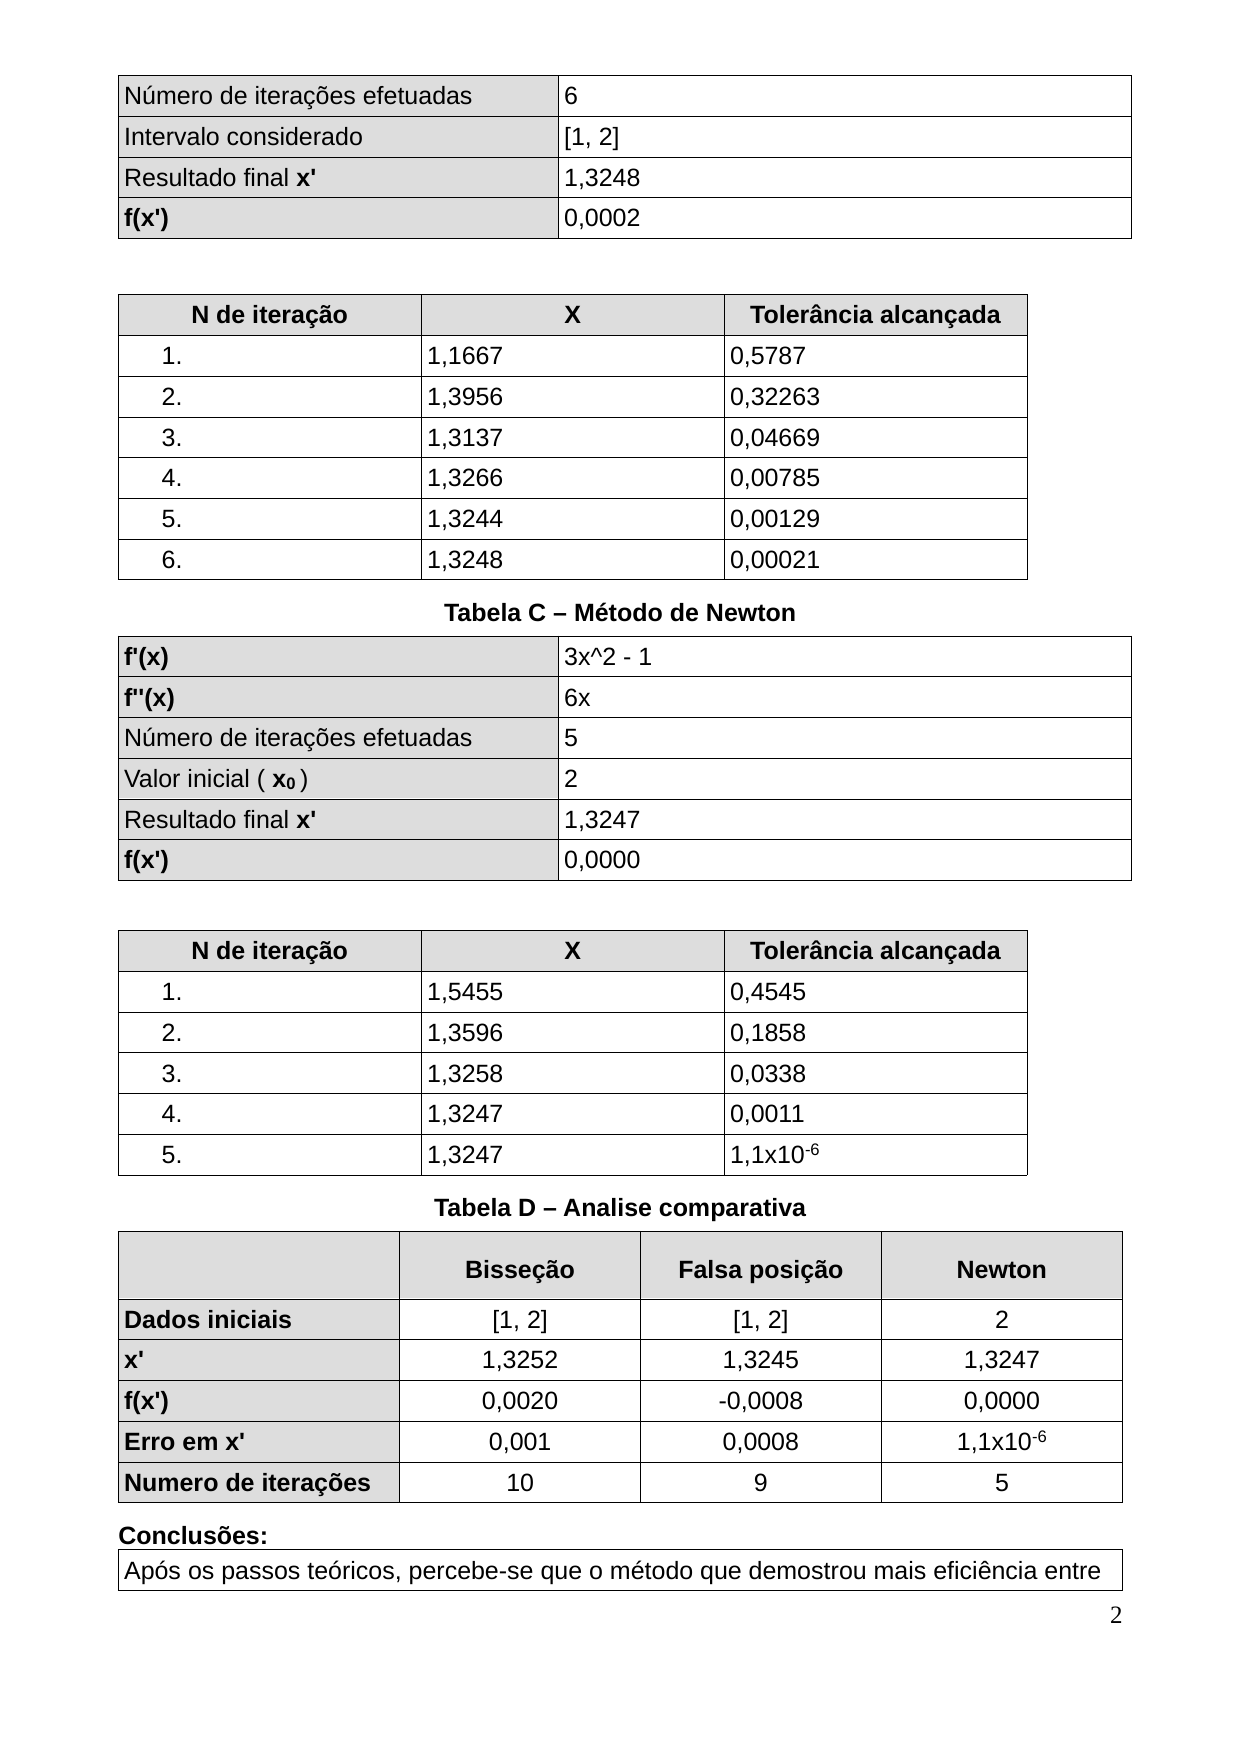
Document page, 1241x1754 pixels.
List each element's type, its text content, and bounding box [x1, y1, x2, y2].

table_cell x' [119, 1340, 399, 1380]
table_cell 1,3956 [422, 377, 724, 416]
table_cell 0,0011 [725, 1094, 1027, 1134]
table_cell [119, 972, 421, 1012]
table_cell Dados iniciais [119, 1300, 399, 1339]
table_cell 1,3596 [422, 1013, 724, 1052]
table_cell 1,1x10-6 [725, 1135, 1027, 1174]
table_header [119, 1232, 399, 1298]
table_cell 0,32263 [725, 377, 1027, 416]
table_cell [119, 377, 421, 416]
table_cell 1,3266 [422, 458, 724, 498]
table_header 6 [559, 76, 1131, 116]
table_cell f''(x) [119, 677, 558, 717]
table_header Falsa posição [641, 1232, 881, 1298]
table_cell 1,3247 [559, 800, 1131, 839]
table_cell 1,3247 [422, 1094, 724, 1134]
table_cell [119, 499, 421, 538]
table_cell [1, 2] [559, 117, 1131, 156]
table_cell 6x [559, 677, 1131, 717]
table_cell 0,00021 [725, 540, 1027, 579]
table_header N de iteração [119, 931, 421, 971]
table_cell 0,0000 [882, 1381, 1122, 1421]
table_header Após os passos teóricos, percebe-se que o método que demostrou mais eficiência entre [119, 1550, 1122, 1590]
table_cell 0,0000 [559, 840, 1131, 880]
text Tabela C – Método de Newton [118, 598, 1122, 627]
table_cell [119, 1135, 421, 1174]
table_cell f(x') [119, 1381, 399, 1421]
table_cell [119, 1094, 421, 1134]
table_header X [422, 295, 724, 335]
table_cell [119, 336, 421, 376]
table_cell 0,0338 [725, 1053, 1027, 1093]
table_header Tolerância alcançada [725, 295, 1027, 335]
table_cell 0,00129 [725, 499, 1027, 538]
table_header N de iteração [119, 295, 421, 335]
table_cell [119, 1013, 421, 1052]
table_cell Intervalo considerado [119, 117, 558, 156]
table_cell [1, 2] [400, 1300, 640, 1339]
table_cell Número de iterações efetuadas [119, 718, 558, 758]
table_cell f(x') [119, 840, 558, 880]
table_cell 2 [559, 759, 1131, 798]
table_cell 0,00785 [725, 458, 1027, 498]
table_cell 1,1x10-6 [882, 1422, 1122, 1461]
table_cell Resultado final x' [119, 800, 558, 839]
table_header 3x^2 - 1 [559, 637, 1131, 676]
table_cell 0,001 [400, 1422, 640, 1461]
table_header Tolerância alcançada [725, 931, 1027, 971]
table_cell [119, 540, 421, 579]
table_cell 1,5455 [422, 972, 724, 1012]
table_cell Valor inicial ( x0 ) [119, 759, 558, 798]
table_cell 0,0020 [400, 1381, 640, 1421]
table_cell Erro em x' [119, 1422, 399, 1461]
table_header Número de iterações efetuadas [119, 76, 558, 116]
table_cell 0,0002 [559, 198, 1131, 238]
table_cell [1, 2] [641, 1300, 881, 1339]
table_cell 0,5787 [725, 336, 1027, 376]
text Conclusões: [118, 1521, 1122, 1549]
table_cell 2 [882, 1300, 1122, 1339]
table_cell -0,0008 [641, 1381, 881, 1421]
table_cell 1,3247 [882, 1340, 1122, 1380]
table_cell 9 [641, 1463, 881, 1502]
text Tabela D – Analise comparativa [118, 1193, 1122, 1222]
table_cell [119, 458, 421, 498]
table_cell 0,0008 [641, 1422, 881, 1461]
table_cell 0,04669 [725, 418, 1027, 457]
table_cell 0,4545 [725, 972, 1027, 1012]
table_cell 5 [882, 1463, 1122, 1502]
table_cell 1,3245 [641, 1340, 881, 1380]
table_cell 1,3248 [422, 540, 724, 579]
table_cell 1,3252 [400, 1340, 640, 1380]
table_cell [119, 418, 421, 457]
table_cell 1,3258 [422, 1053, 724, 1093]
table_cell 1,3248 [559, 158, 1131, 197]
table_header X [422, 931, 724, 971]
table_cell 1,3244 [422, 499, 724, 538]
table_cell 1,3137 [422, 418, 724, 457]
table_cell 1,3247 [422, 1135, 724, 1174]
table_header f'(x) [119, 637, 558, 676]
table_header Newton [882, 1232, 1122, 1298]
table_cell 5 [559, 718, 1131, 758]
table_cell 1,1667 [422, 336, 724, 376]
table_header Bisseção [400, 1232, 640, 1298]
table_cell Numero de iterações [119, 1463, 399, 1502]
table_cell f(x') [119, 198, 558, 238]
table_cell 10 [400, 1463, 640, 1502]
table_cell Resultado final x' [119, 158, 558, 197]
table_cell 0,1858 [725, 1013, 1027, 1052]
table_cell [119, 1053, 421, 1093]
